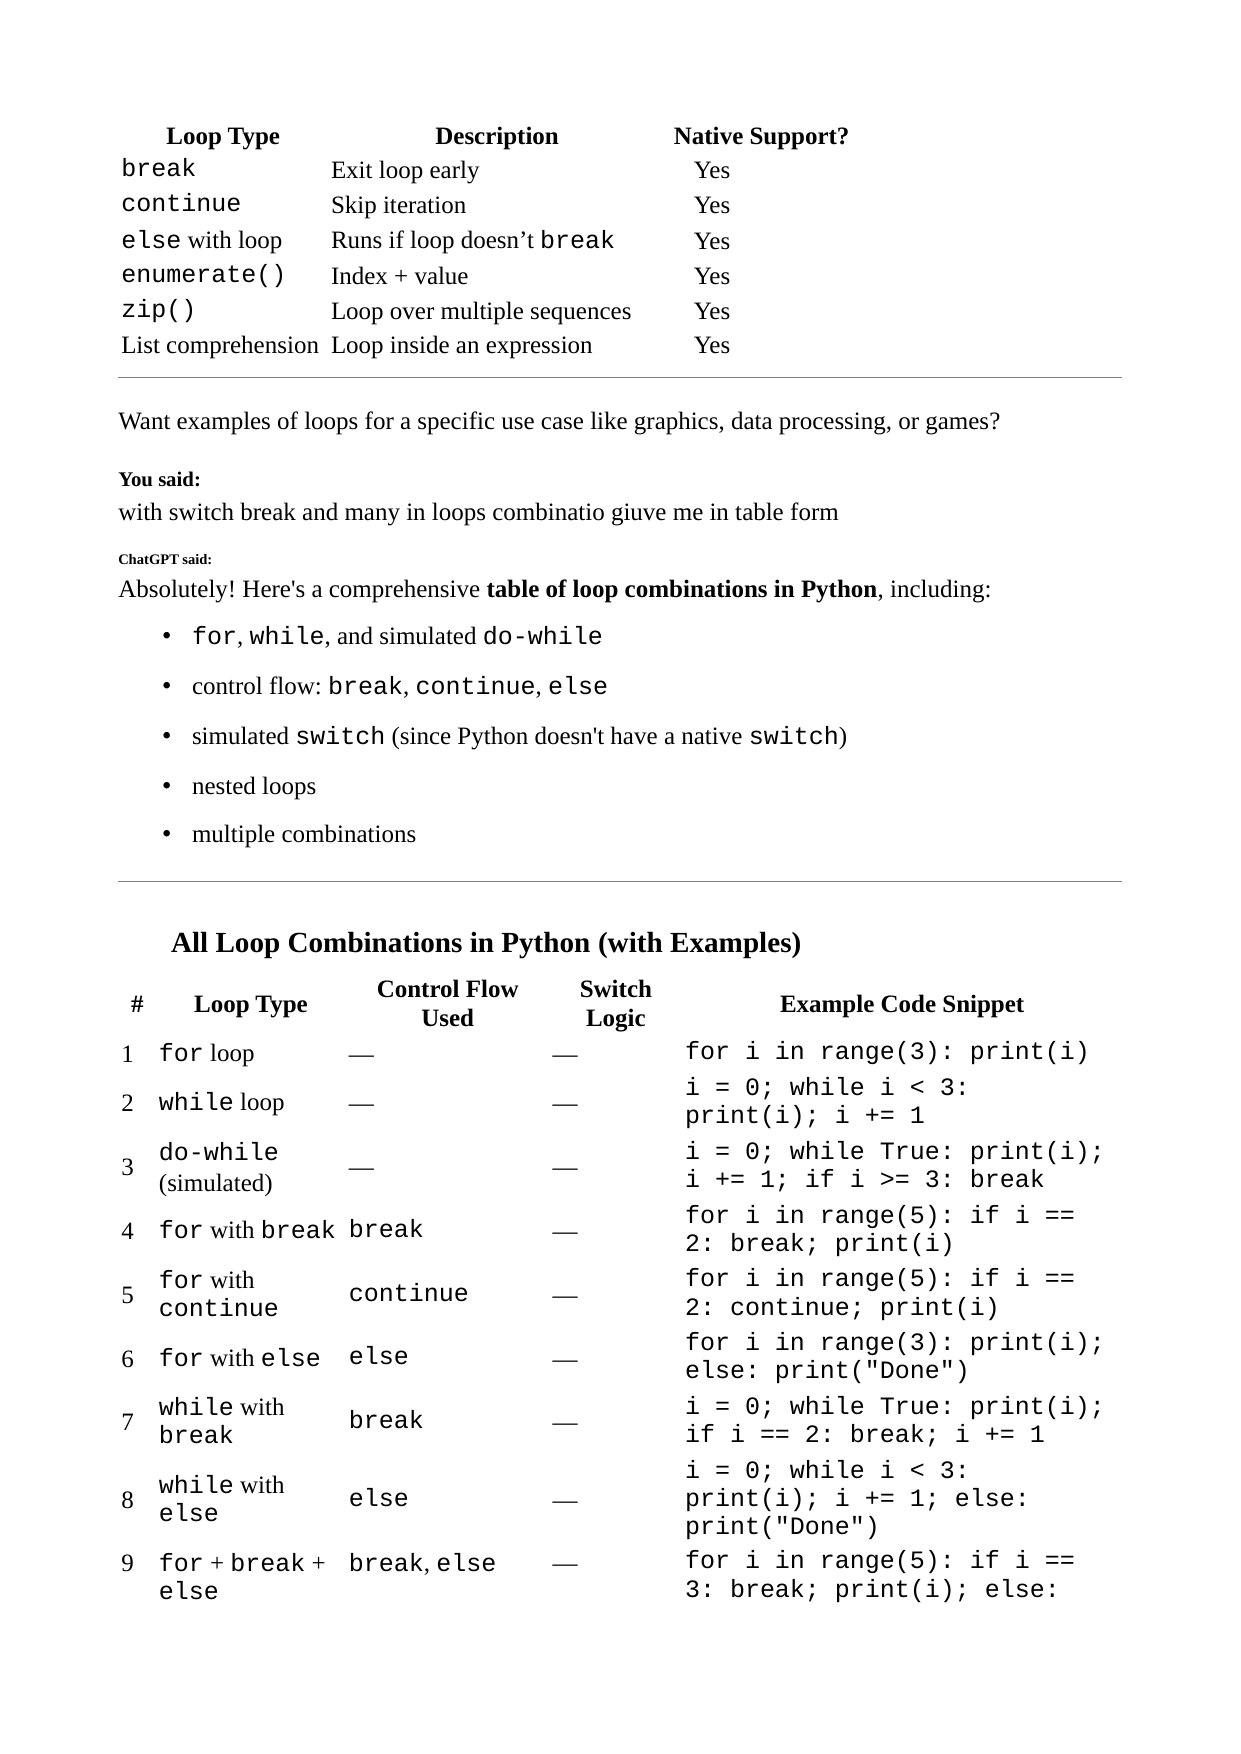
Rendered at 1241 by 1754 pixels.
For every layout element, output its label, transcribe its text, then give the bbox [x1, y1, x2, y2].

table_cell Runs if loop doesn’t break [328, 222, 666, 258]
table_cell for + break + else [156, 1545, 346, 1610]
table_header Native Support? [666, 118, 857, 153]
table_cell ✅ Yes [666, 328, 857, 362]
table_cell — [550, 1199, 682, 1262]
table_cell for i in range(3): print(i) [682, 1035, 1122, 1071]
table_cell — [550, 1134, 682, 1199]
table_cell 4 [118, 1199, 156, 1262]
table_cell Loop inside an expression [328, 328, 666, 362]
table_cell break [346, 1389, 549, 1454]
table_header Switch Logic [550, 971, 682, 1035]
table_cell do-while (simulated) [156, 1134, 346, 1199]
subtitle ChatGPT said: [118, 551, 1122, 567]
table_header Description [328, 118, 666, 153]
table_header Control Flow Used [346, 971, 549, 1035]
table_cell 7 [118, 1389, 156, 1454]
table_cell — [346, 1134, 549, 1199]
table_cell Index + value [328, 259, 666, 293]
table_cell else with loop [118, 222, 328, 258]
table_cell i = 0; while i < 3: print(i); i += 1 [682, 1071, 1122, 1134]
table_cell — [550, 1262, 682, 1327]
table_cell for i in range(5): if i == 2: continue; print(i) [682, 1262, 1122, 1327]
text with switch break and many in loops combinatio giuve me in table form [118, 497, 1122, 526]
table_cell ✅ Yes [666, 293, 857, 328]
table_cell zip() [118, 293, 328, 328]
table_cell i = 0; while True: print(i); if i == 2: break; i += 1 [682, 1389, 1122, 1454]
table_cell else [346, 1327, 549, 1389]
table_cell for loop [156, 1035, 346, 1071]
subtitle You said: [118, 467, 1122, 491]
table_cell for i in range(5): if i == 2: break; print(i) [682, 1199, 1122, 1262]
list multiple combinations [162, 819, 1122, 848]
table_cell Loop over multiple sequences [328, 293, 666, 328]
table_cell for with break [156, 1199, 346, 1262]
list control flow: break, continue, else [162, 671, 1122, 702]
table_cell while with else [156, 1454, 346, 1545]
table_cell while loop [156, 1071, 346, 1134]
subtitle 🔁🧠 All Loop Combinations in Python (with Examples) [118, 925, 1122, 959]
list simulated switch (since Python doesn't have a native switch) [162, 721, 1122, 752]
table_cell — [550, 1327, 682, 1389]
table_cell i = 0; while i < 3: print(i); i += 1; else: print("Done") [682, 1454, 1122, 1545]
table_cell break, else [346, 1545, 549, 1610]
table_cell ✅ Yes [666, 259, 857, 293]
table_cell — [550, 1035, 682, 1071]
table_cell — [346, 1071, 549, 1134]
table_cell for i in range(5): if i == 3: break; print(i); else: [682, 1545, 1122, 1610]
table_cell 9 [118, 1545, 156, 1610]
table_cell ✅ Yes [666, 187, 857, 222]
table_cell for with continue [156, 1262, 346, 1327]
table_cell — [550, 1389, 682, 1454]
table_cell — [550, 1071, 682, 1134]
table_cell 3 [118, 1134, 156, 1199]
table_cell — [550, 1454, 682, 1545]
table_header Loop Type [118, 118, 328, 153]
table_header Example Code Snippet [682, 971, 1122, 1035]
table_cell i = 0; while True: print(i); i += 1; if i >= 3: break [682, 1134, 1122, 1199]
table_cell break [346, 1199, 549, 1262]
list for, while, and simulated do-while [162, 621, 1122, 652]
table_cell else [346, 1454, 549, 1545]
table_cell for with else [156, 1327, 346, 1389]
table_cell 8 [118, 1454, 156, 1545]
list nested loops [162, 771, 1122, 800]
table_cell — [346, 1035, 549, 1071]
table_cell List comprehension [118, 328, 328, 362]
table_cell ✅ Yes [666, 222, 857, 258]
table_header Loop Type [156, 971, 346, 1035]
table_cell 5 [118, 1262, 156, 1327]
table_cell 2 [118, 1071, 156, 1134]
table_cell while with break [156, 1389, 346, 1454]
table_cell enumerate() [118, 259, 328, 293]
table_cell Skip iteration [328, 187, 666, 222]
table_cell continue [346, 1262, 549, 1327]
table_cell — [550, 1545, 682, 1610]
table_cell ✅ Yes [666, 153, 857, 187]
text Absolutely! Here's a comprehensive table of loop combinations in Python, including: [118, 574, 1122, 602]
table_cell break [118, 153, 328, 187]
table_cell Exit loop early [328, 153, 666, 187]
table_cell for i in range(3): print(i); else: print("Done") [682, 1327, 1122, 1389]
table_header # [118, 971, 156, 1035]
table_cell continue [118, 187, 328, 222]
text Want examples of loops for a specific use case like graphics, data processing, or games? [118, 406, 1122, 435]
table_cell 6 [118, 1327, 156, 1389]
table_cell 1 [118, 1035, 156, 1071]
